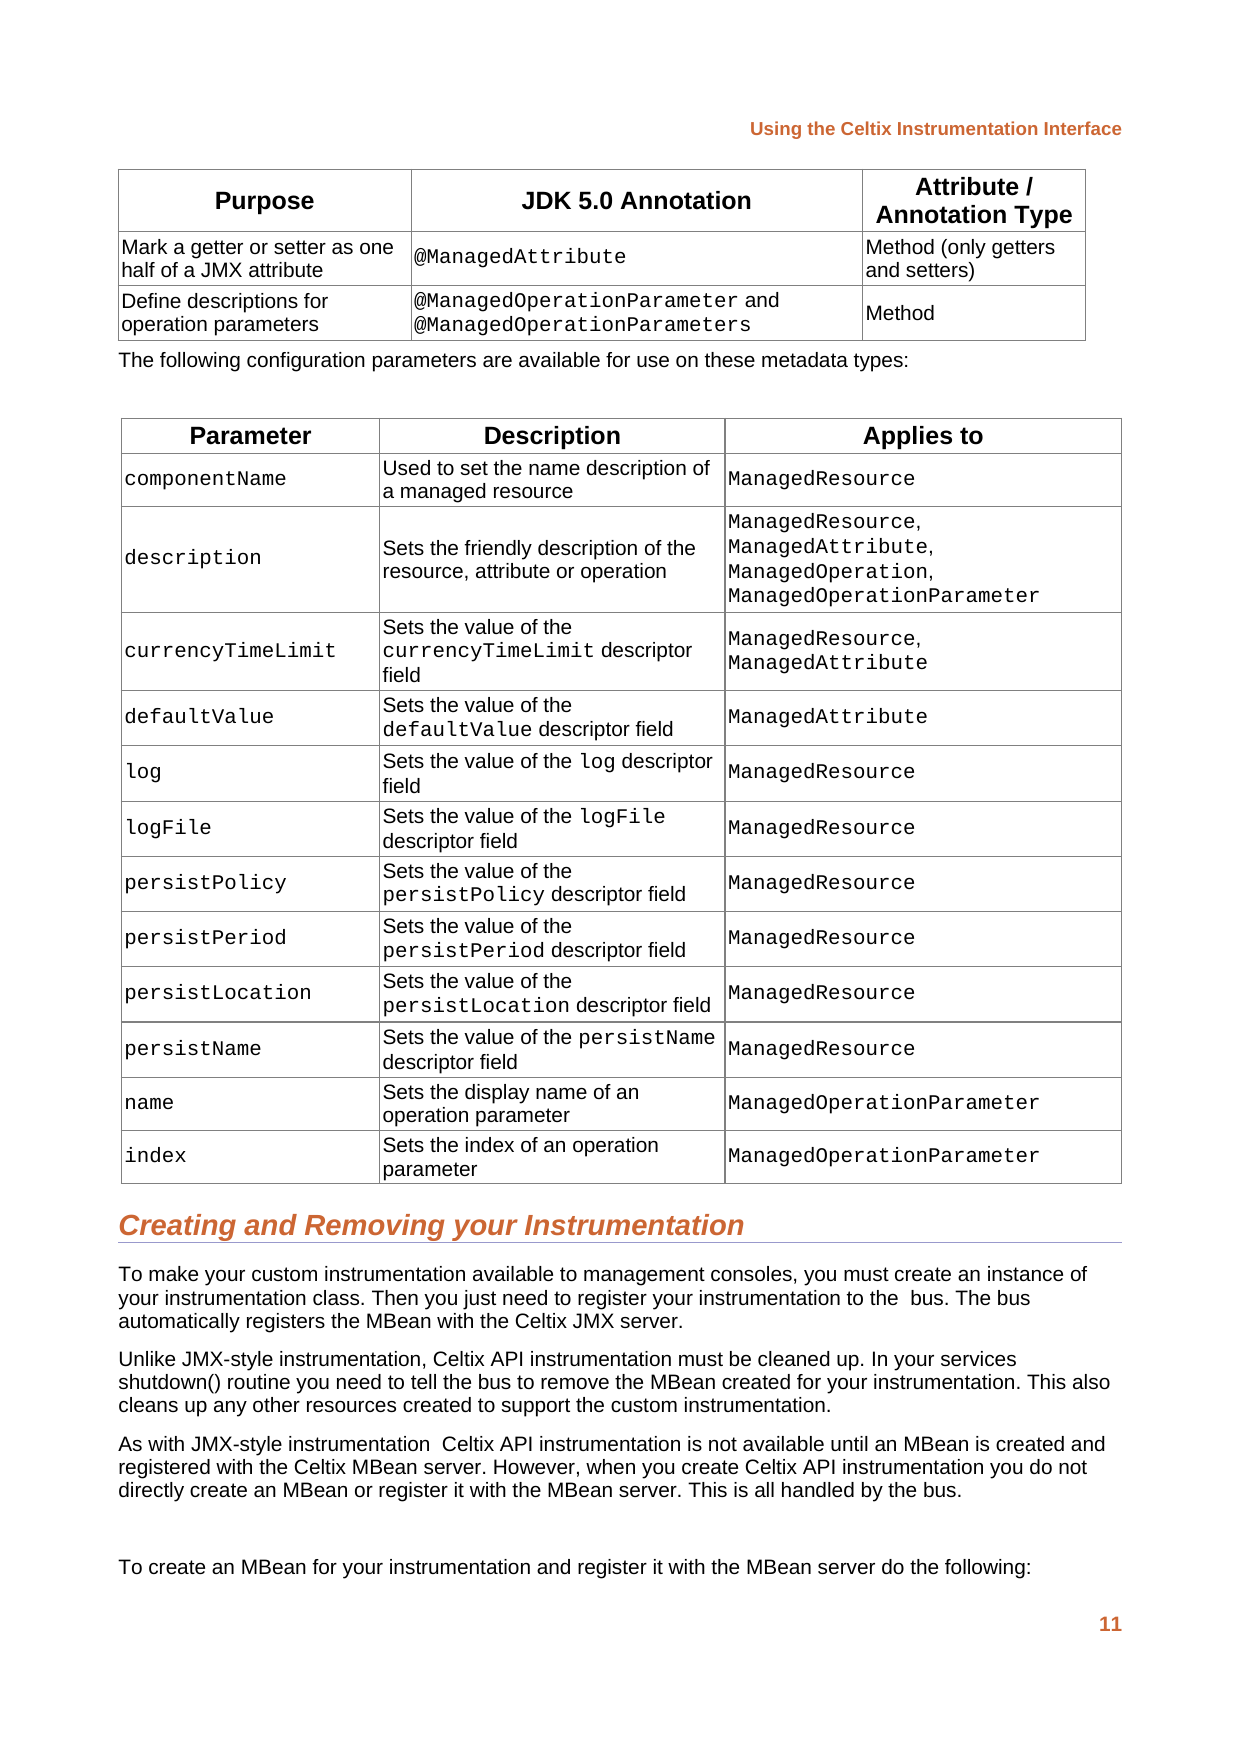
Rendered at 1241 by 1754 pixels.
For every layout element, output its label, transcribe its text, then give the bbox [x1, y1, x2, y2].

table_cell @ManagedOperationParameter and @ManagedOperationParameters [412, 286, 862, 340]
table_cell defaultValue [122, 691, 379, 745]
table_cell Sets the value of the defaultValue descriptor field [380, 691, 724, 745]
table_cell ManagedResource [726, 1023, 1121, 1077]
table_cell Define descriptions for operation parameters [119, 286, 411, 340]
table_cell ManagedResource, ManagedAttribute, ManagedOperation, ManagedOperationParameter [726, 507, 1121, 612]
table_cell Sets the value of the persistPeriod descriptor field [380, 912, 724, 966]
table_header Applies to [726, 419, 1121, 452]
table_cell @ManagedAttribute [412, 232, 862, 284]
table_cell ManagedResource, ManagedAttribute [726, 613, 1121, 690]
table_cell Sets the value of the persistLocation descriptor field [380, 967, 724, 1021]
table_cell log [122, 746, 379, 801]
table_header Parameter [122, 419, 379, 452]
table_cell index [122, 1131, 379, 1183]
table_cell persistPeriod [122, 912, 379, 966]
table_cell description [122, 507, 379, 612]
table_cell Sets the value of the currencyTimeLimit descriptor field [380, 613, 724, 690]
table_cell persistLocation [122, 967, 379, 1021]
table_header Attribute / Annotation Type [863, 170, 1085, 231]
table_cell name [122, 1078, 379, 1130]
text The following configuration parameters are available for use on these metadata types: [118, 349, 1122, 372]
table_cell ManagedOperationParameter [726, 1131, 1121, 1183]
table_cell currencyTimeLimit [122, 613, 379, 690]
table_cell Sets the display name of an operation parameter [380, 1078, 724, 1130]
table_cell Sets the index of an operation parameter [380, 1131, 724, 1183]
table_cell persistPolicy [122, 857, 379, 911]
text To create an MBean for your instrumentation and register it with the MBean server do the following: [118, 1555, 1122, 1578]
table_header Description [380, 419, 724, 452]
table_cell Sets the value of the logFile descriptor field [380, 802, 724, 856]
text To make your custom instrumentation available to management consoles, you must create an instance of your instrumentation class. Then you just need to register your instrumentation to the bus. The bus automatically registers the MBean with the Celtix JMX server. [118, 1263, 1122, 1333]
table_cell ManagedAttribute [726, 691, 1121, 745]
table_cell Method (only getters and setters) [863, 232, 1085, 284]
table_cell Sets the value of the log descriptor field [380, 746, 724, 801]
table_header Purpose [119, 170, 411, 231]
table_cell persistName [122, 1023, 379, 1077]
table_cell ManagedResource [726, 967, 1121, 1021]
table_cell Sets the value of the persistName descriptor field [380, 1023, 724, 1077]
table_cell logFile [122, 802, 379, 856]
table_cell ManagedResource [726, 857, 1121, 911]
table_cell ManagedOperationParameter [726, 1078, 1121, 1130]
table_cell Mark a getter or setter as one half of a JMX attribute [119, 232, 411, 284]
text Unlike JMX-style instrumentation, Celtix API instrumentation must be cleaned up. In your services shutdown() routine you need to tell the bus to remove the MBean created for your instrumentation. This also cleans up any other resources created to support the custom instrumentation. [118, 1348, 1122, 1417]
table_cell Sets the friendly description of the resource, attribute or operation [380, 507, 724, 612]
table_cell componentName [122, 454, 379, 506]
table_cell ManagedResource [726, 802, 1121, 856]
table_cell Method [863, 286, 1085, 340]
text As with JMX-style instrumentation Celtix API instrumentation is not available until an MBean is created and registered with the Celtix MBean server. However, when you create Celtix API instrumentation you do not directly create an MBean or register it with the MBean server. This is all handled by the bus. [118, 1432, 1122, 1502]
table_cell ManagedResource [726, 746, 1121, 801]
table_cell ManagedResource [726, 912, 1121, 966]
table_header JDK 5.0 Annotation [412, 170, 862, 231]
table_cell ManagedResource [726, 454, 1121, 506]
table_cell Used to set the name description of a managed resource [380, 454, 724, 506]
subtitle Creating and Removing your Instrumentation [118, 1209, 1122, 1242]
table_cell Sets the value of the persistPolicy descriptor field [380, 857, 724, 911]
